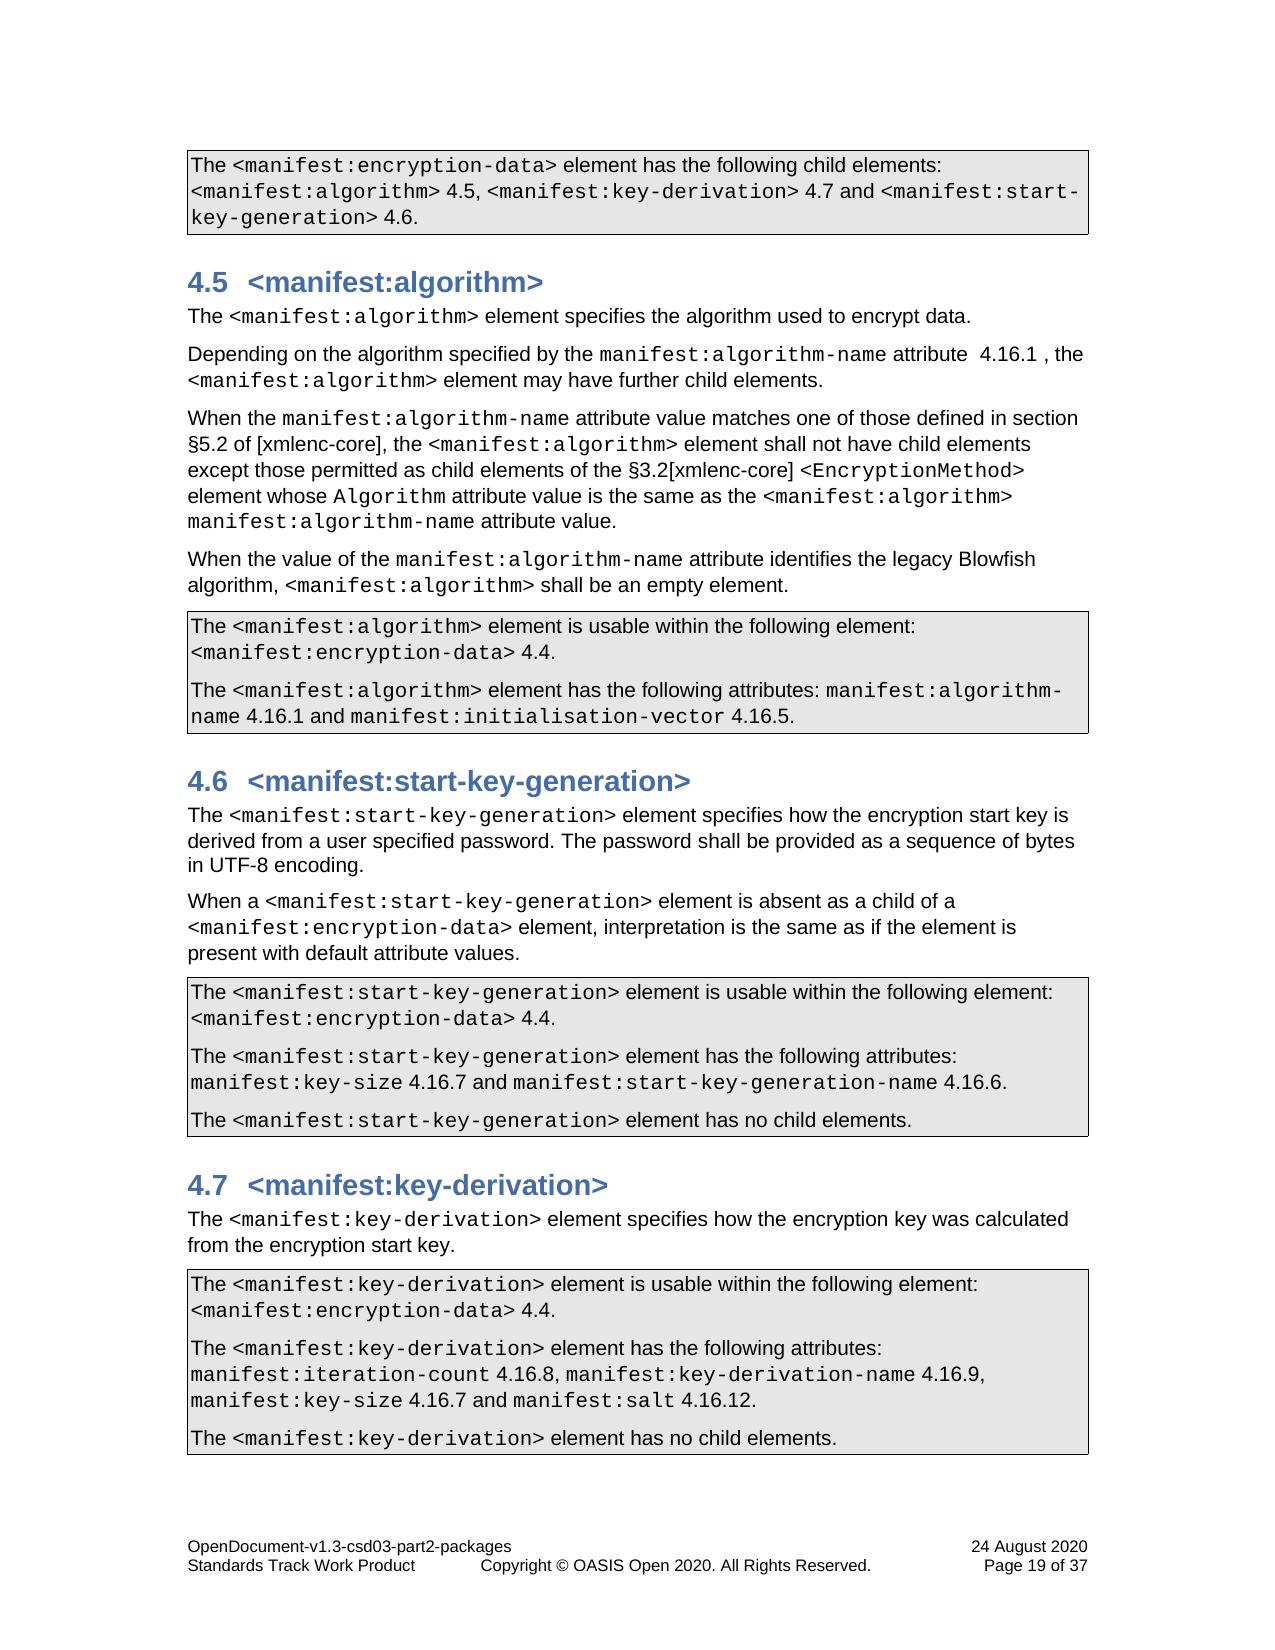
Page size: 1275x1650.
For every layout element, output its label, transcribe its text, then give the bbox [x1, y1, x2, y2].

list The <manifest:key-derivation> element has no child elements. [188, 1422, 1088, 1454]
text Depending on the algorithm specified by the manifest:algorithm-name attribute 4.16.1 , the <manifest:algorithm> element may have further child elements. [187, 342, 1088, 394]
list The <manifest:key-derivation> element has the following attributes: manifest:iteration-count 4.16.8, manifest:key-derivation-name 4.16.9, manifest:key-size 4.16.7 and manifest:salt 4.16.12. [188, 1333, 1088, 1413]
list The <manifest:start-key-generation> element has the following attributes: manifest:key-size 4.16.7 and manifest:start-key-generation-name 4.16.6. [188, 1041, 1088, 1095]
text When a <manifest:start-key-generation> element is absent as a child of a <manifest:encryption-data> element, interpretation is the same as if the element is present with default attribute values. [187, 889, 1088, 965]
list The <manifest:key-derivation> element is usable within the following element: <manifest:encryption-data> 4.4. [188, 1270, 1088, 1324]
subtitle <manifest:key-derivation> [187, 1167, 1088, 1201]
text The <manifest:start-key-generation> element specifies how the encryption start key is derived from a user specified password. The password shall be provided as a sequence of bytes in UTF-8 encoding. [187, 803, 1088, 877]
list The <manifest:start-key-generation> element is usable within the following element: <manifest:encryption-data> 4.4. [188, 978, 1088, 1032]
list The <manifest:encryption-data> element has the following child elements: <manifest:algorithm> 4.5, <manifest:key-derivation> 4.7 and <manifest:start-key-generation> 4.6. [188, 151, 1088, 234]
text When the value of the manifest:algorithm-name attribute identifies the legacy Blowfish algorithm, <manifest:algorithm> shall be an empty element. [187, 547, 1088, 599]
text The <manifest:key-derivation> element specifies how the encryption key was calculated from the encryption start key. [187, 1207, 1088, 1257]
text The <manifest:algorithm> element specifies the algorithm used to encrypt data. [187, 304, 1088, 330]
list The <manifest:algorithm> element has the following attributes: manifest:algorithm-name 4.16.1 and manifest:initialisation-vector 4.16.5. [188, 675, 1088, 733]
list The <manifest:algorithm> element is usable within the following element: <manifest:encryption-data> 4.4. [188, 612, 1088, 666]
text When the manifest:algorithm-name attribute value matches one of those defined in section §5.2 of [xmlenc-core], the <manifest:algorithm> element shall not have child elements except those permitted as child elements of the §3.2[xmlenc-core] <EncryptionMethod> element whose Algorithm attribute value is the same as the <manifest:algorithm> manifest:algorithm-name attribute value. [187, 406, 1088, 535]
subtitle <manifest:start-key-generation> [187, 764, 1088, 797]
subtitle <manifest:algorithm> [187, 265, 1088, 298]
list The <manifest:start-key-generation> element has no child elements. [188, 1104, 1088, 1136]
